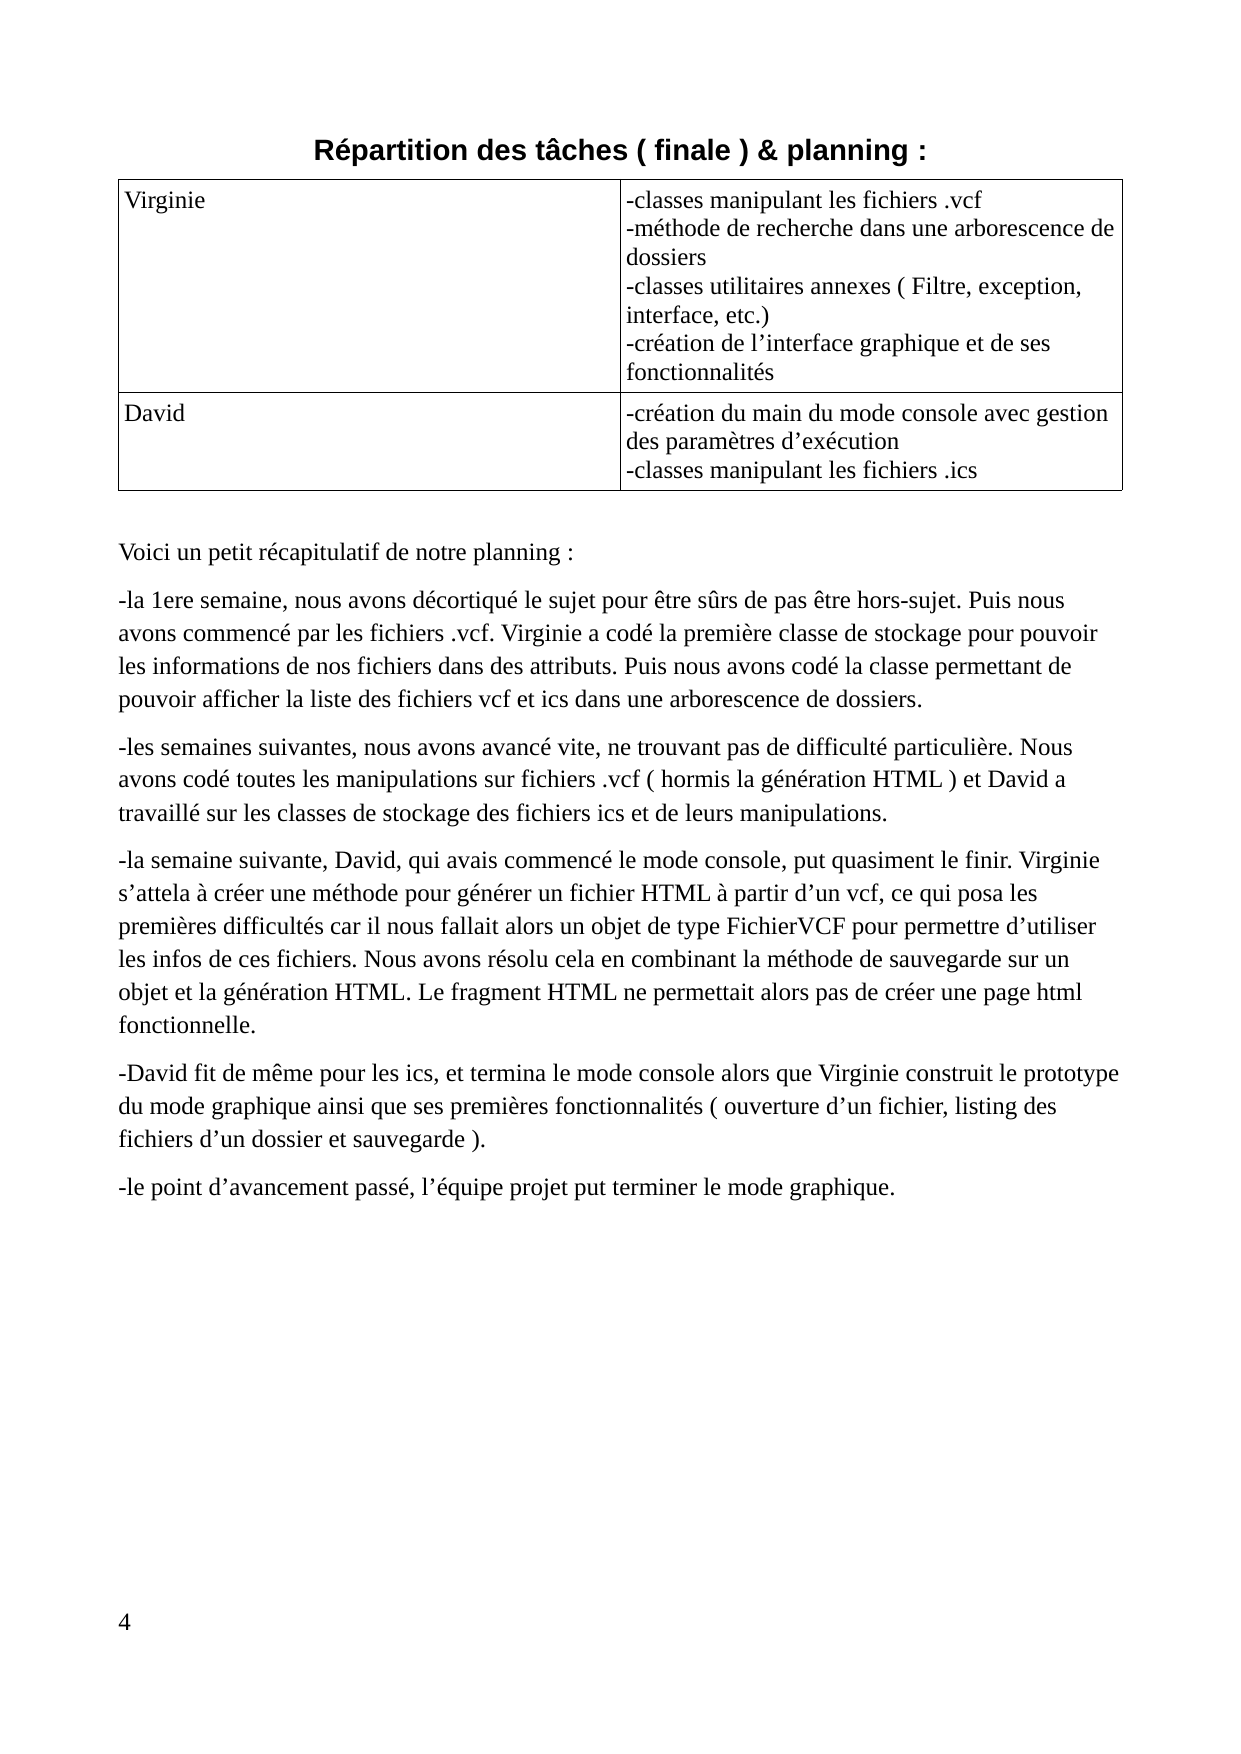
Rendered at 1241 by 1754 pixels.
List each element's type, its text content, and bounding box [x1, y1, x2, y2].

text -le point d’avancement passé, l’équipe projet put terminer le mode graphique. [118, 1172, 1122, 1200]
subtitle Répartition des tâches ( finale ) & planning : [118, 133, 1122, 166]
table_cell -création du main du mode console avec gestion des paramètres d’exécution -classes manipulant les fichiers .ics [621, 393, 1122, 489]
text -la semaine suivante, David, qui avais commencé le mode console, put quasiment le finir. Virginie s’attela à créer une méthode pour générer un fichier HTML à partir d’un vcf, ce qui posa les premières difficultés car il nous fallait alors un objet de type FichierVCF pour permettre d’utiliser les infos de ces fichiers. Nous avons résolu cela en combinant la méthode de sauvegarde sur un objet et la génération HTML. Le fragment HTML ne permettait alors pas de créer une page html fonctionnelle. [118, 845, 1122, 1039]
text -David fit de même pour les ics, et termina le mode console alors que Virginie construit le prototype du mode graphique ainsi que ses premières fonctionnalités ( ouverture d’un fichier, listing des fichiers d’un dossier et sauvegarde ). [118, 1058, 1122, 1153]
text Voici un petit récapitulatif de notre planning : [118, 537, 1122, 566]
text -la 1ere semaine, nous avons décortiqué le sujet pour être sûrs de pas être hors-sujet. Puis nous avons commencé par les fichiers .vcf. Virginie a codé la première classe de stockage pour pouvoir les informations de nos fichiers dans des attributs. Puis nous avons codé la classe permettant de pouvoir afficher la liste des fichiers vcf et ics dans une arborescence de dossiers. [118, 585, 1122, 713]
text -les semaines suivantes, nous avons avancé vite, ne trouvant pas de difficulté particulière. Nous avons codé toutes les manipulations sur fichiers .vcf ( hormis la génération HTML ) et David a travaillé sur les classes de stockage des fichiers ics et de leurs manipulations. [118, 732, 1122, 826]
table_header -classes manipulant les fichiers .vcf -méthode de recherche dans une arborescence de dossiers -classes utilitaires annexes ( Filtre, exception, interface, etc.) -création de l’interface graphique et de ses fonctionnalités [621, 180, 1122, 392]
table_cell David [119, 393, 620, 489]
table_header Virginie [119, 180, 620, 392]
